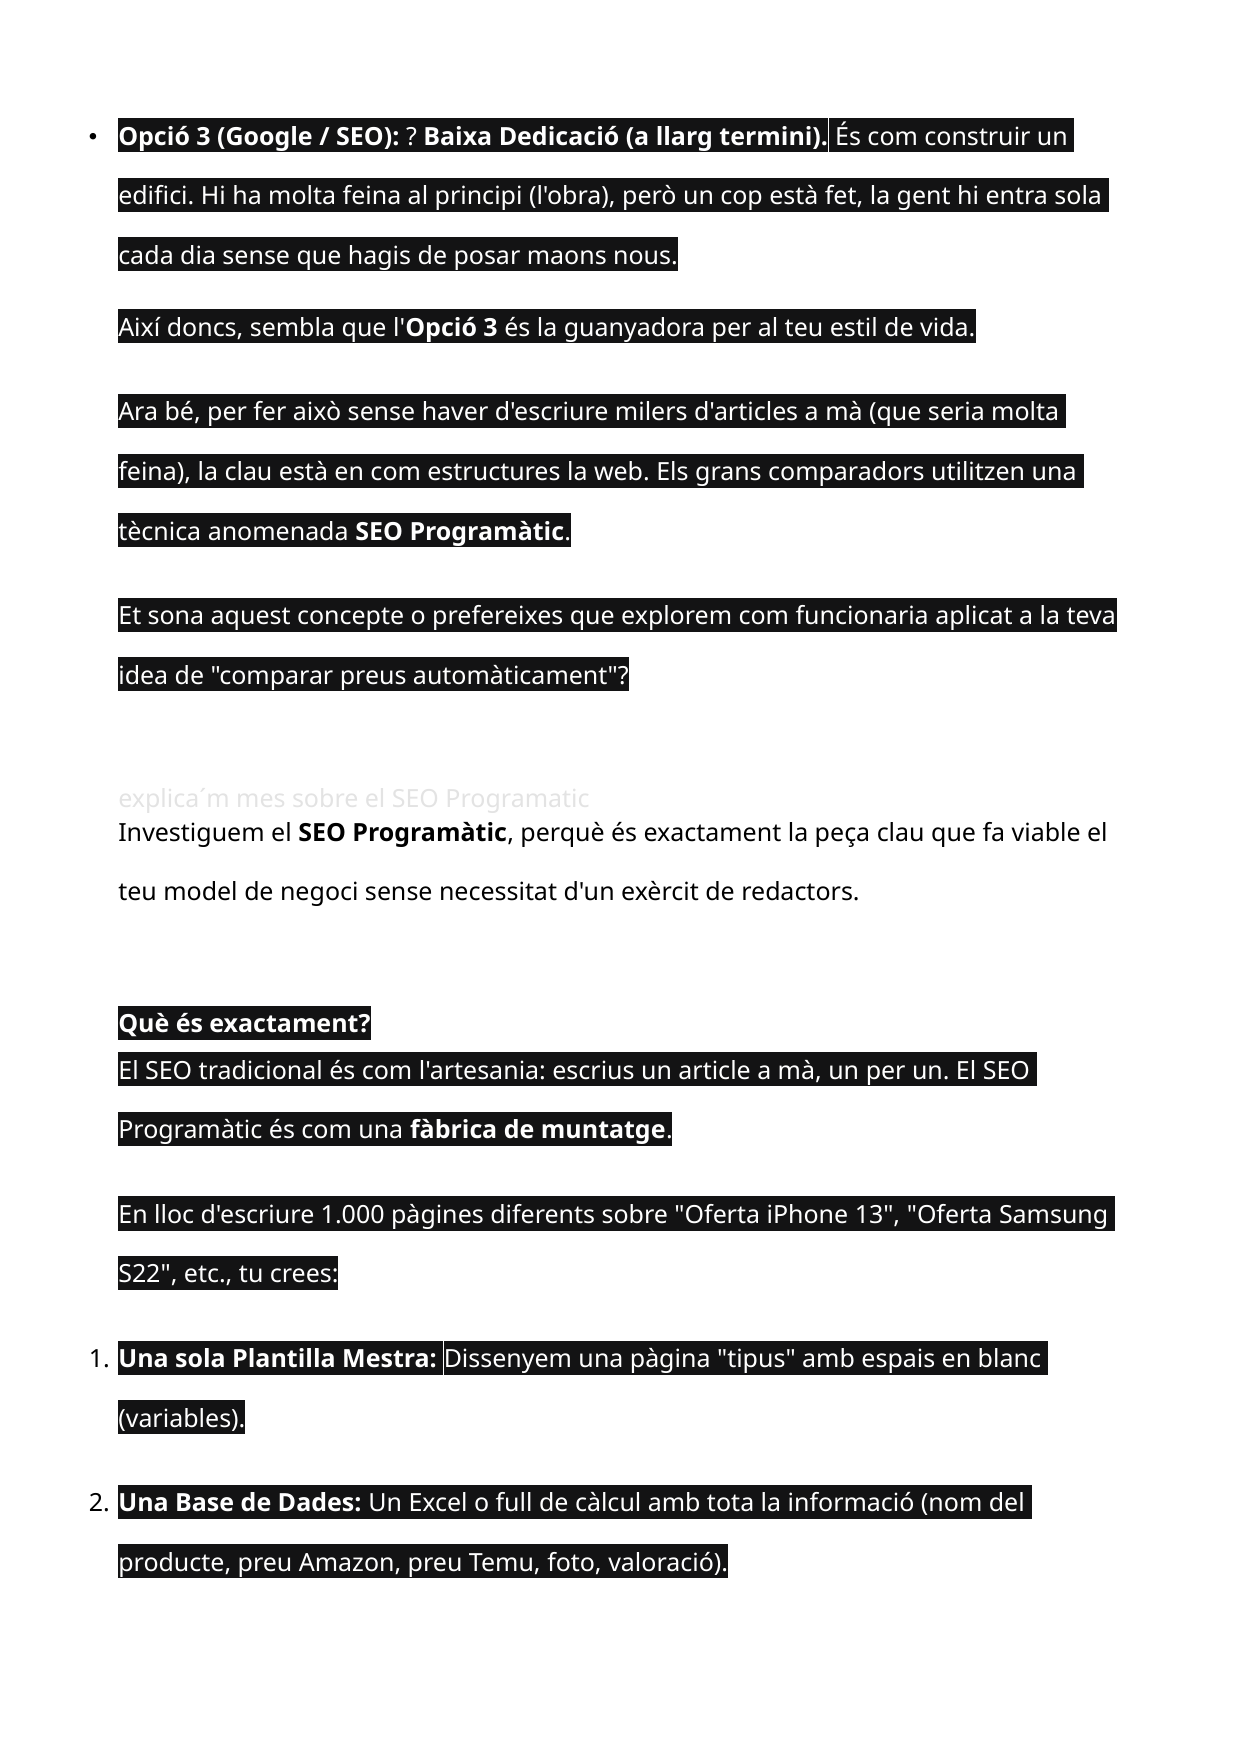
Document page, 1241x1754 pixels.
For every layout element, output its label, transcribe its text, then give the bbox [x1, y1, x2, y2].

text Així doncs, sembla que l'Opció 3 és la guanyadora per al teu estil de vida. [118, 309, 1122, 343]
text Et sona aquest concepte o prefereixes que explorem com funcionaria aplicat a la teva idea de "comparar preus automàticament"? [118, 598, 1122, 691]
list Una Base de Dades: Un Excel o full de càlcul amb tota la informació (nom del producte, preu Amazon, preu Temu, foto, valoració). [118, 1485, 1122, 1578]
text explica´m mes sobre el SEO Programatic [118, 771, 1122, 814]
subtitle Què és exactament? [118, 1002, 1122, 1040]
text En lloc d'escriure 1.000 pàgines diferents sobre "Oferta iPhone 13", "Oferta Samsung S22", etc., tu crees: [118, 1196, 1122, 1290]
list Opció 3 (Google / SEO): ? Baixa Dedicació (a llarg termini). És com construir un edifici. Hi ha molta feina al principi (l'obra), però un cop està fet, la gent hi entra sola cada dia sense que hagis de posar maons nous. [118, 118, 1122, 271]
text El SEO tradicional és com l'artesania: escrius un article a mà, un per un. El SEO Programàtic és com una fàbrica de muntatge. [118, 1052, 1122, 1146]
text Investiguem el SEO Programàtic, perquè és exactament la peça clau que fa viable el teu model de negoci sense necessitat d'un exèrcit de redactors. [118, 814, 1122, 908]
list Una sola Plantilla Mestra: Dissenyem una pàgina "tipus" amb espais en blanc (variables). [118, 1341, 1122, 1434]
text Ara bé, per fer això sense haver d'escriure milers d'articles a mà (que seria molta feina), la clau està en com estructures la web. Els grans comparadors utilitzen una tècnica anomenada SEO Programàtic. [118, 394, 1122, 547]
